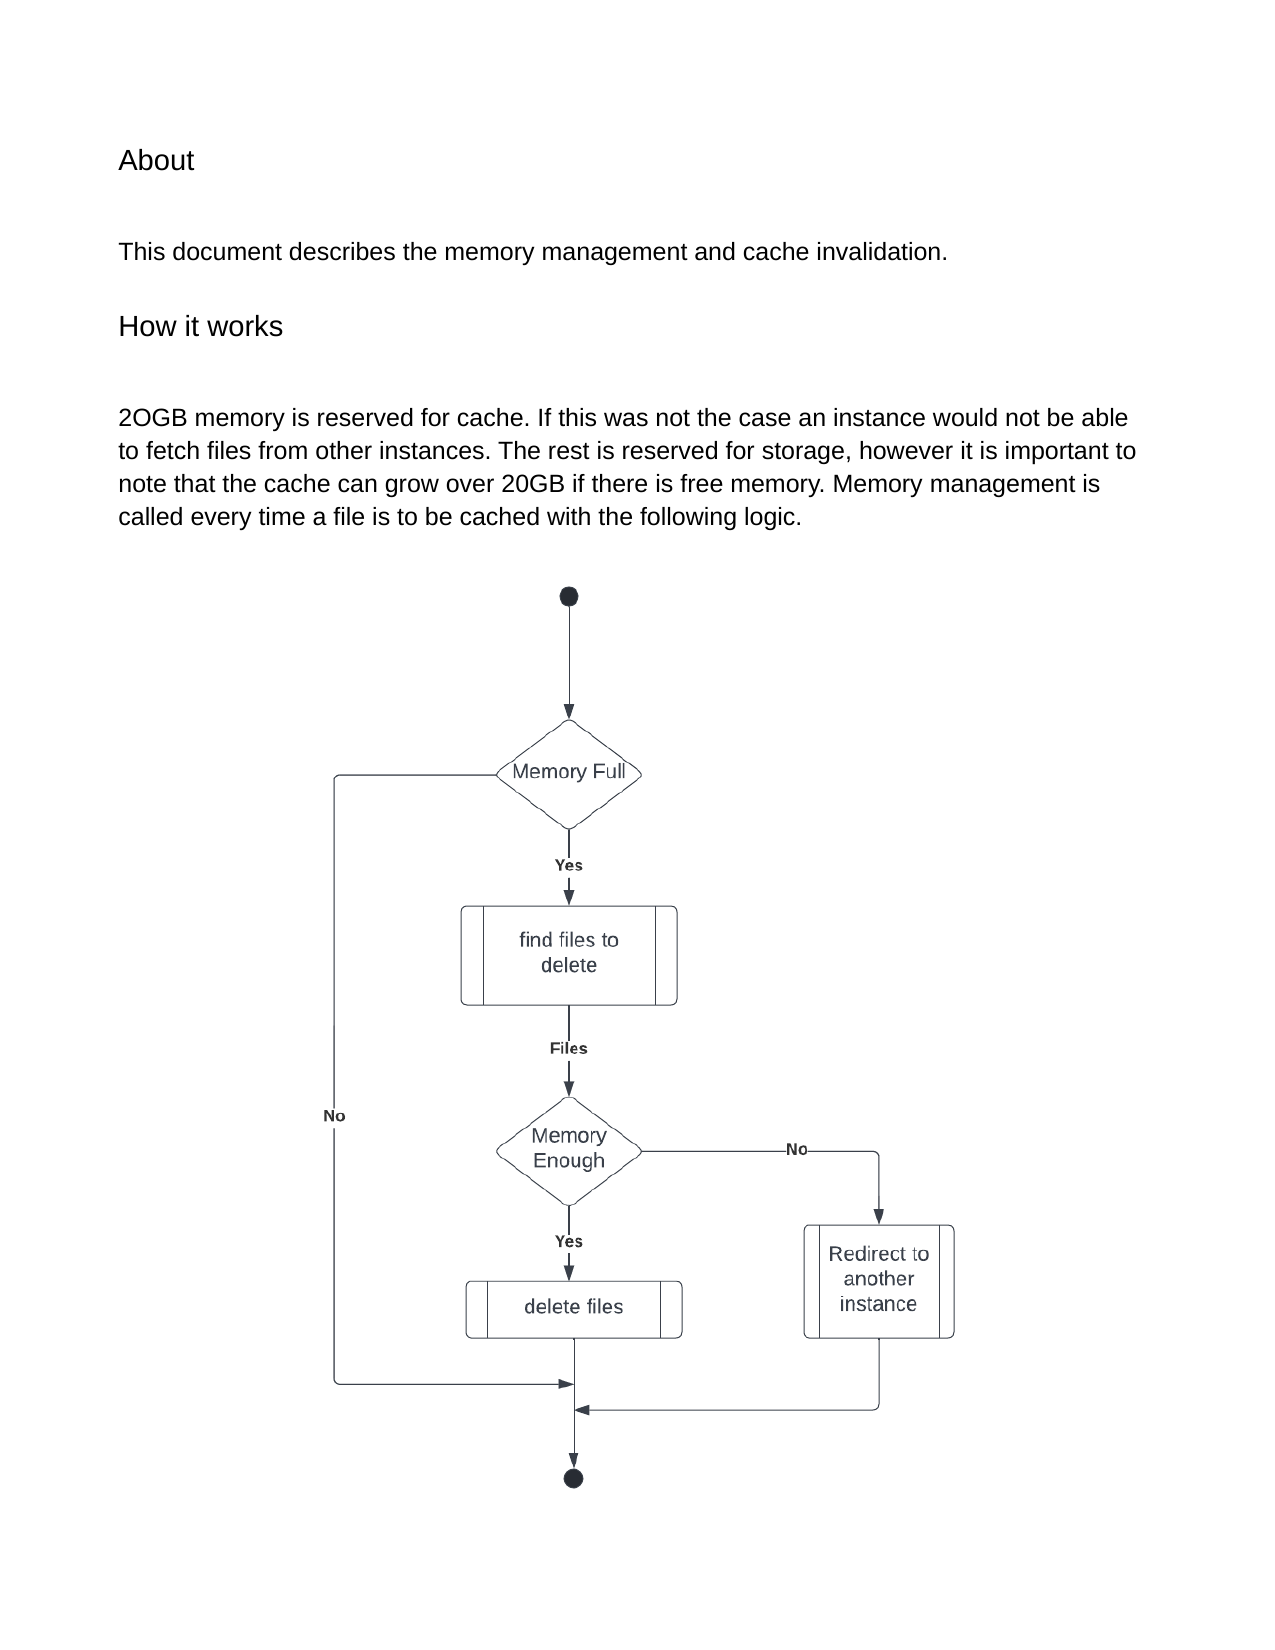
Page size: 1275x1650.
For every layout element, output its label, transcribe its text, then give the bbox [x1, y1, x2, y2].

text 2OGB memory is reserved for cache. If this was not the case an instance would not be able to fetch files from other instances. The rest is reserved for storage, however it is important to note that the cache can grow over 20GB if there is free memory. Memory management is called every time a file is to be cached with the following logic. [118, 403, 1157, 531]
subtitle About [118, 143, 1157, 177]
text This document describes the memory management and cache invalidation. [118, 237, 1157, 266]
picture [285, 549, 990, 1525]
subtitle How it works [118, 309, 1157, 343]
